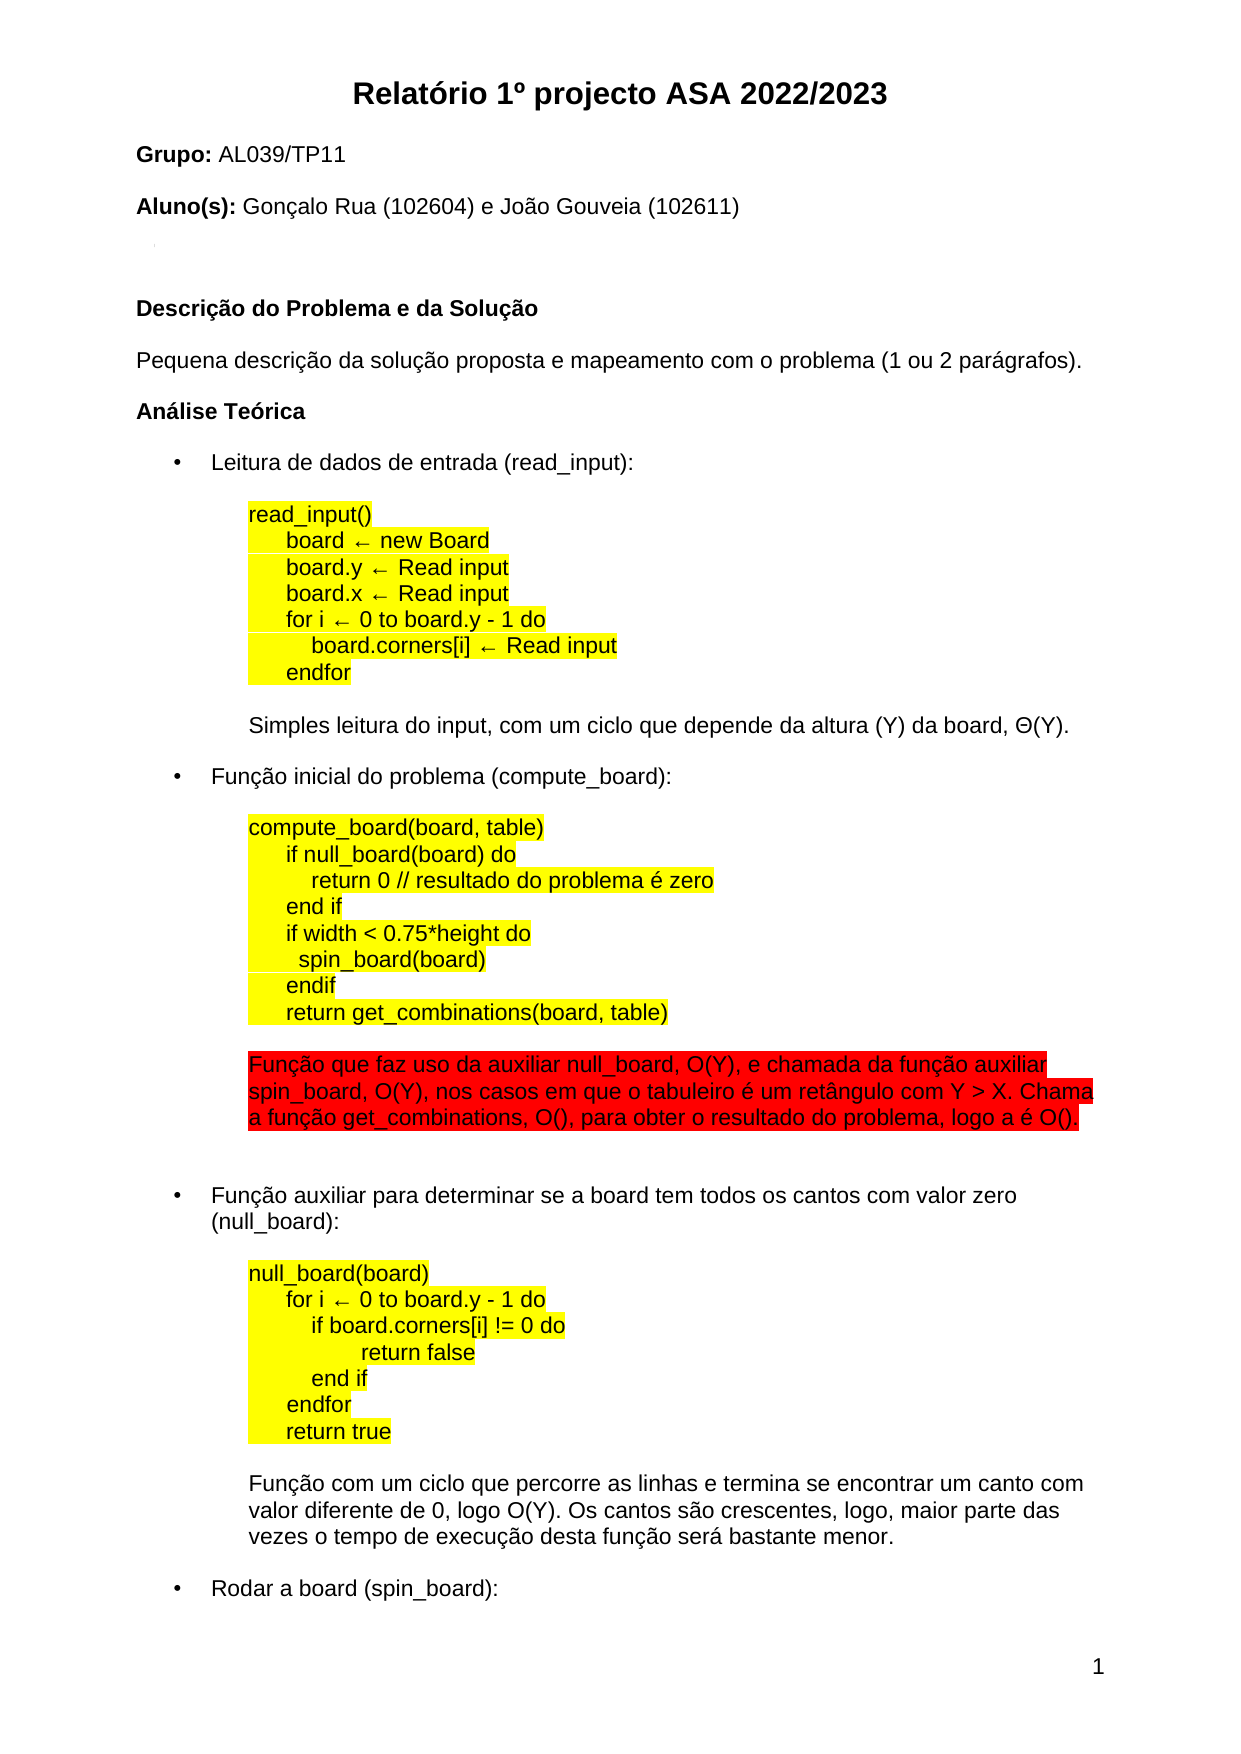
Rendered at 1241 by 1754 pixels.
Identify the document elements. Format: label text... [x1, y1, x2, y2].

list Função auxiliar para determinar se a board tem todos os cantos com valor zero (null_board): [173, 1182, 1104, 1234]
list Função inicial do problema (compute_board): [173, 763, 1104, 789]
list null_board(board) for i ← 0 to board.y - 1 do if board.corners[i] != 0 do return false end if endfor return true Função com um ciclo que percorre as linhas e termina se encontrar um canto com valor diferente de 0, logo O(Y). Os cantos são crescentes, logo, maior parte das vezes o tempo de execução desta função será bastante menor. [211, 1259, 1104, 1549]
list Leitura de dados de entrada (read_input): [173, 449, 1104, 476]
text Pequena descrição da solução proposta e mapeamento com o problema (1 ou 2 parágrafos). [136, 347, 1104, 373]
list read_input() board ← new Board board.y ← Read input board.x ← Read input for i ← 0 to board.y - 1 do board.corners[i] ← Read input endfor Simples leitura do input, com um ciclo que depende da altura (Y) da board, Θ(Y). [211, 501, 1104, 738]
text Descrição do Problema e da Solução [136, 295, 1104, 322]
list Rodar a board (spin_board): [173, 1574, 1104, 1601]
list compute_board(board, table) if null_board(board) do return 0 // resultado do problema é zero end if if width < 0.75*height do spin_board(board) endif return get_combinations(board, table) Função que faz uso da auxiliar null_board, O(Y), e chamada da função auxiliar spin_board, O(Y), nos casos em que o tabuleiro é um retângulo com Y > X. Chama a função get_combinations, O(), para obter o resultado do problema, logo a é O(). [211, 814, 1104, 1157]
text Análise Teórica [136, 398, 1104, 424]
